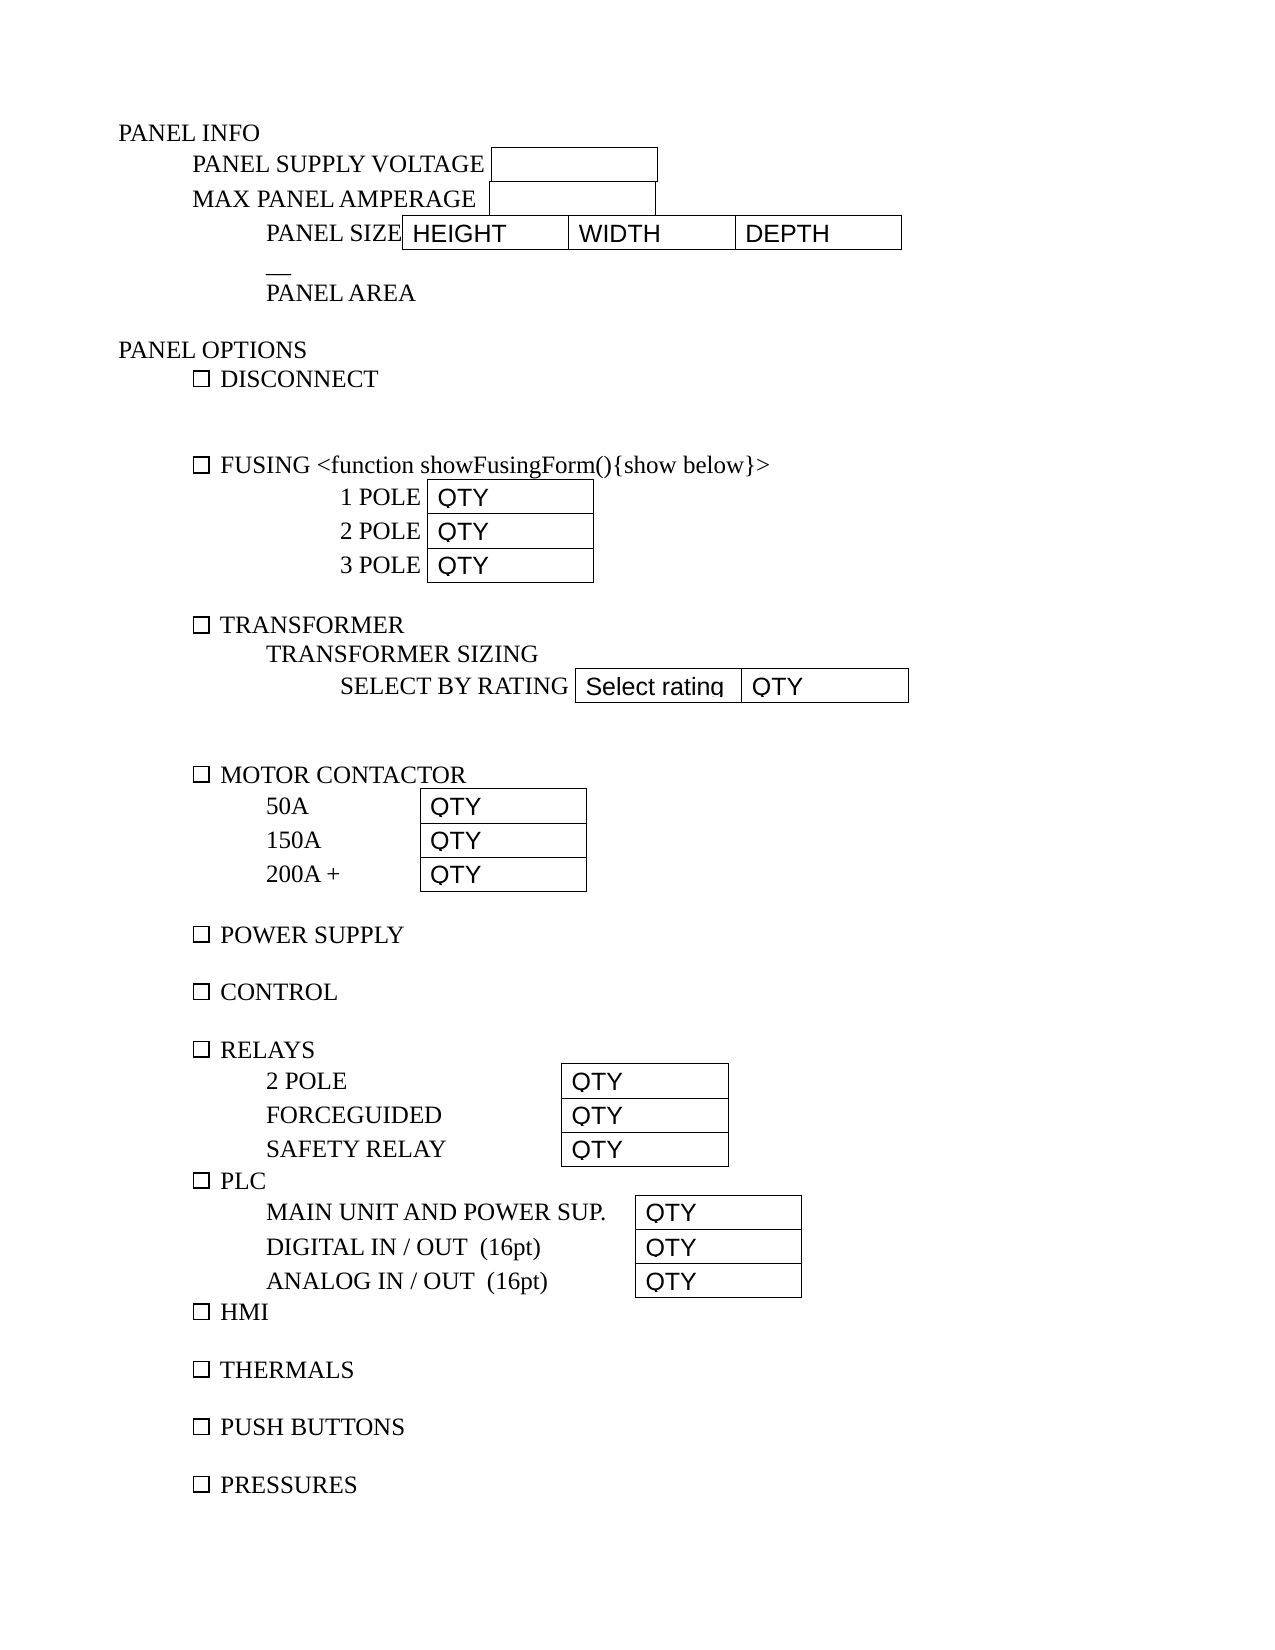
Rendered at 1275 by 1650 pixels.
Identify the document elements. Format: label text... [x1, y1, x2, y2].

text [594, 513, 1157, 548]
text HMI [118, 1297, 1157, 1326]
text PRESSURES [118, 1470, 1157, 1498]
text PANEL INFO [118, 118, 1157, 147]
text 3 POLE [118, 548, 427, 582]
text THERMALS [118, 1355, 1157, 1383]
text PANEL SUPPLY VOLTAGE [118, 147, 491, 181]
text [658, 147, 1157, 181]
text PUSH BUTTONS [118, 1412, 1157, 1441]
text TRANSFORMER SIZING [118, 639, 1157, 668]
text ANALOG IN / OUT (16pt) [118, 1263, 635, 1297]
text [802, 1195, 1157, 1229]
text DIGITAL IN / OUT (16pt) [118, 1229, 635, 1263]
text 50A [118, 788, 420, 823]
text [909, 668, 1157, 702]
text [594, 548, 1157, 582]
text 1 POLE [118, 479, 427, 513]
text [656, 181, 1157, 215]
text MAX PANEL AMPERAGE [118, 181, 489, 215]
text [802, 1263, 1157, 1297]
text [587, 823, 1157, 857]
text __ [118, 249, 1157, 278]
text [594, 479, 1157, 513]
text SELECT BY RATING [118, 668, 575, 702]
text MAIN UNIT AND POWER SUP. [118, 1195, 635, 1229]
text 200A + [118, 857, 420, 891]
text FUSING <function showFusingForm(){show below}> [118, 451, 1157, 479]
text PLC [118, 1166, 1157, 1195]
text [587, 857, 1157, 891]
text MOTOR CONTACTOR [118, 760, 1157, 788]
text 2 POLE [118, 513, 427, 548]
text SAFETY RELAY [118, 1132, 561, 1166]
text TRANSFORMER [118, 611, 1157, 639]
text DISCONNECT [118, 364, 1157, 393]
text CONTROL [118, 977, 1157, 1006]
text 2 POLE [118, 1063, 561, 1098]
text [729, 1132, 1157, 1166]
text [729, 1063, 1157, 1098]
text FORCEGUIDED [118, 1098, 561, 1132]
text RELAYS [118, 1035, 1157, 1063]
text [802, 1229, 1157, 1263]
text PANEL AREA [118, 278, 1157, 307]
text 150A [118, 823, 420, 857]
text PANEL OPTIONS [118, 336, 1157, 364]
text [902, 215, 1157, 249]
text PANEL SIZE [118, 215, 402, 249]
text POWER SUPPLY [118, 920, 1157, 948]
text [587, 788, 1157, 823]
text [729, 1098, 1157, 1132]
